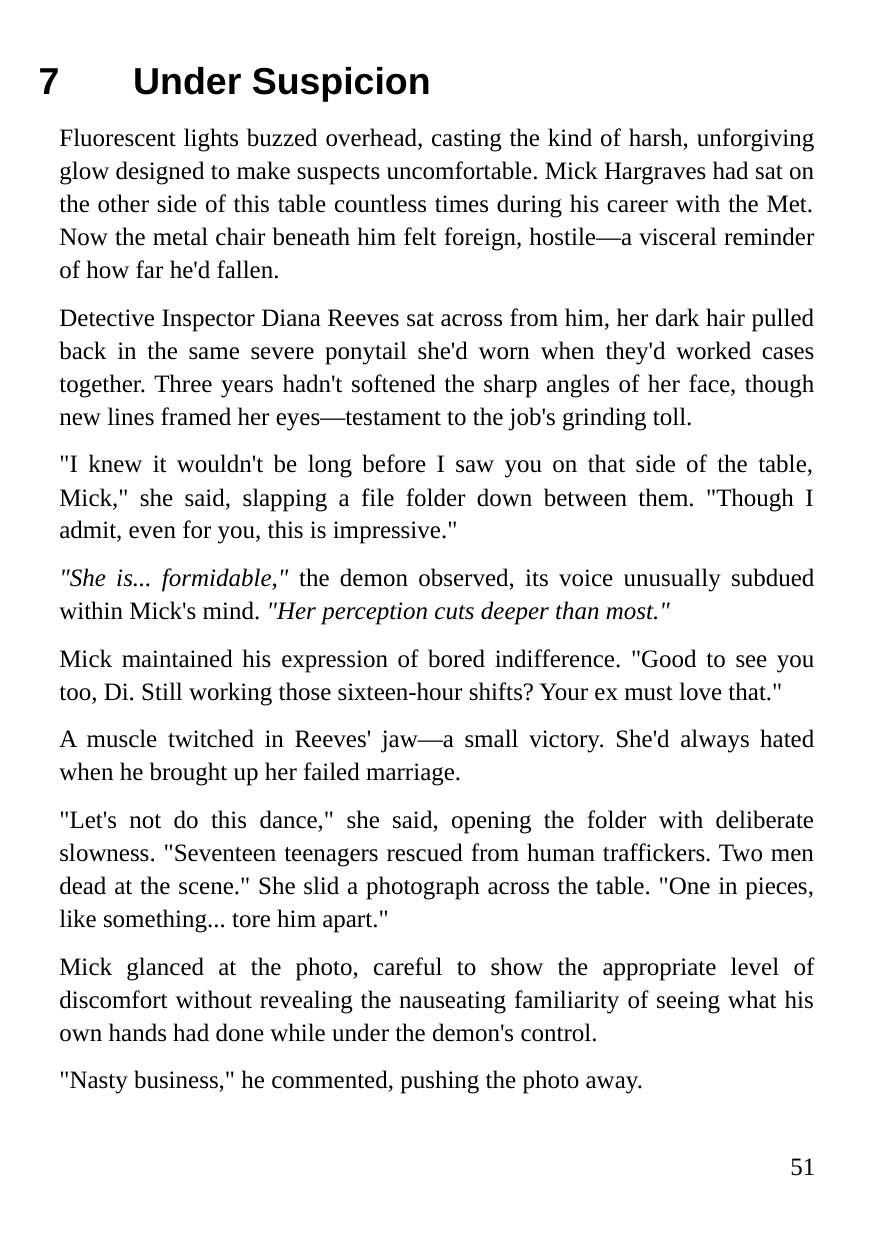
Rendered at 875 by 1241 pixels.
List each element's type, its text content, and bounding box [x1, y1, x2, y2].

text Mick glanced at the photo, careful to show the appropriate level of discomfort without revealing the nauseating familiarity of seeing what his own hands had done while under the demon's control. [59, 952, 815, 1047]
subtitle Under Suspicion [59, 59, 815, 102]
text "I knew it wouldn't be long before I saw you on that side of the table, Mick," she said, slapping a file folder down between them. "Though I admit, even for you, this is impressive." [59, 449, 815, 544]
text "Let's not do this dance," she said, opening the folder with deliberate slowness. "Seventeen teenagers rescued from human traffickers. Two men dead at the scene." She slid a photograph across the table. "One in pieces, like something... tore him apart." [59, 805, 815, 933]
text A muscle twitched in Reeves' jaw—a small victory. She'd always hated when he brought up her failed marriage. [59, 724, 815, 786]
text Fluorescent lights buzzed overhead, casting the kind of harsh, unforgiving glow designed to make suspects uncomfortable. Mick Hargraves had sat on the other side of this table countless times during his career with the Met. Now the metal chair beneath him felt foreign, hostile—a visceral reminder of how far he'd fallen. [59, 123, 815, 284]
text Mick maintained his expression of bored indifference. "Good to see you too, Di. Still working those sixteen-hour shifts? Your ex must love that." [59, 644, 815, 706]
text "Nasty business," he commented, pushing the photo away. [59, 1065, 815, 1094]
text Detective Inspector Diana Reeves sat across from him, her dark hair pulled back in the same severe ponytail she'd worn when they'd worked cases together. Three years hadn't softened the sharp angles of her face, though new lines framed her eyes—testament to the job's grinding toll. [59, 303, 815, 431]
text "She is... formidable," the demon observed, its voice unusually subdued within Mick's mind. "Her perception cuts deeper than most." [59, 563, 815, 625]
